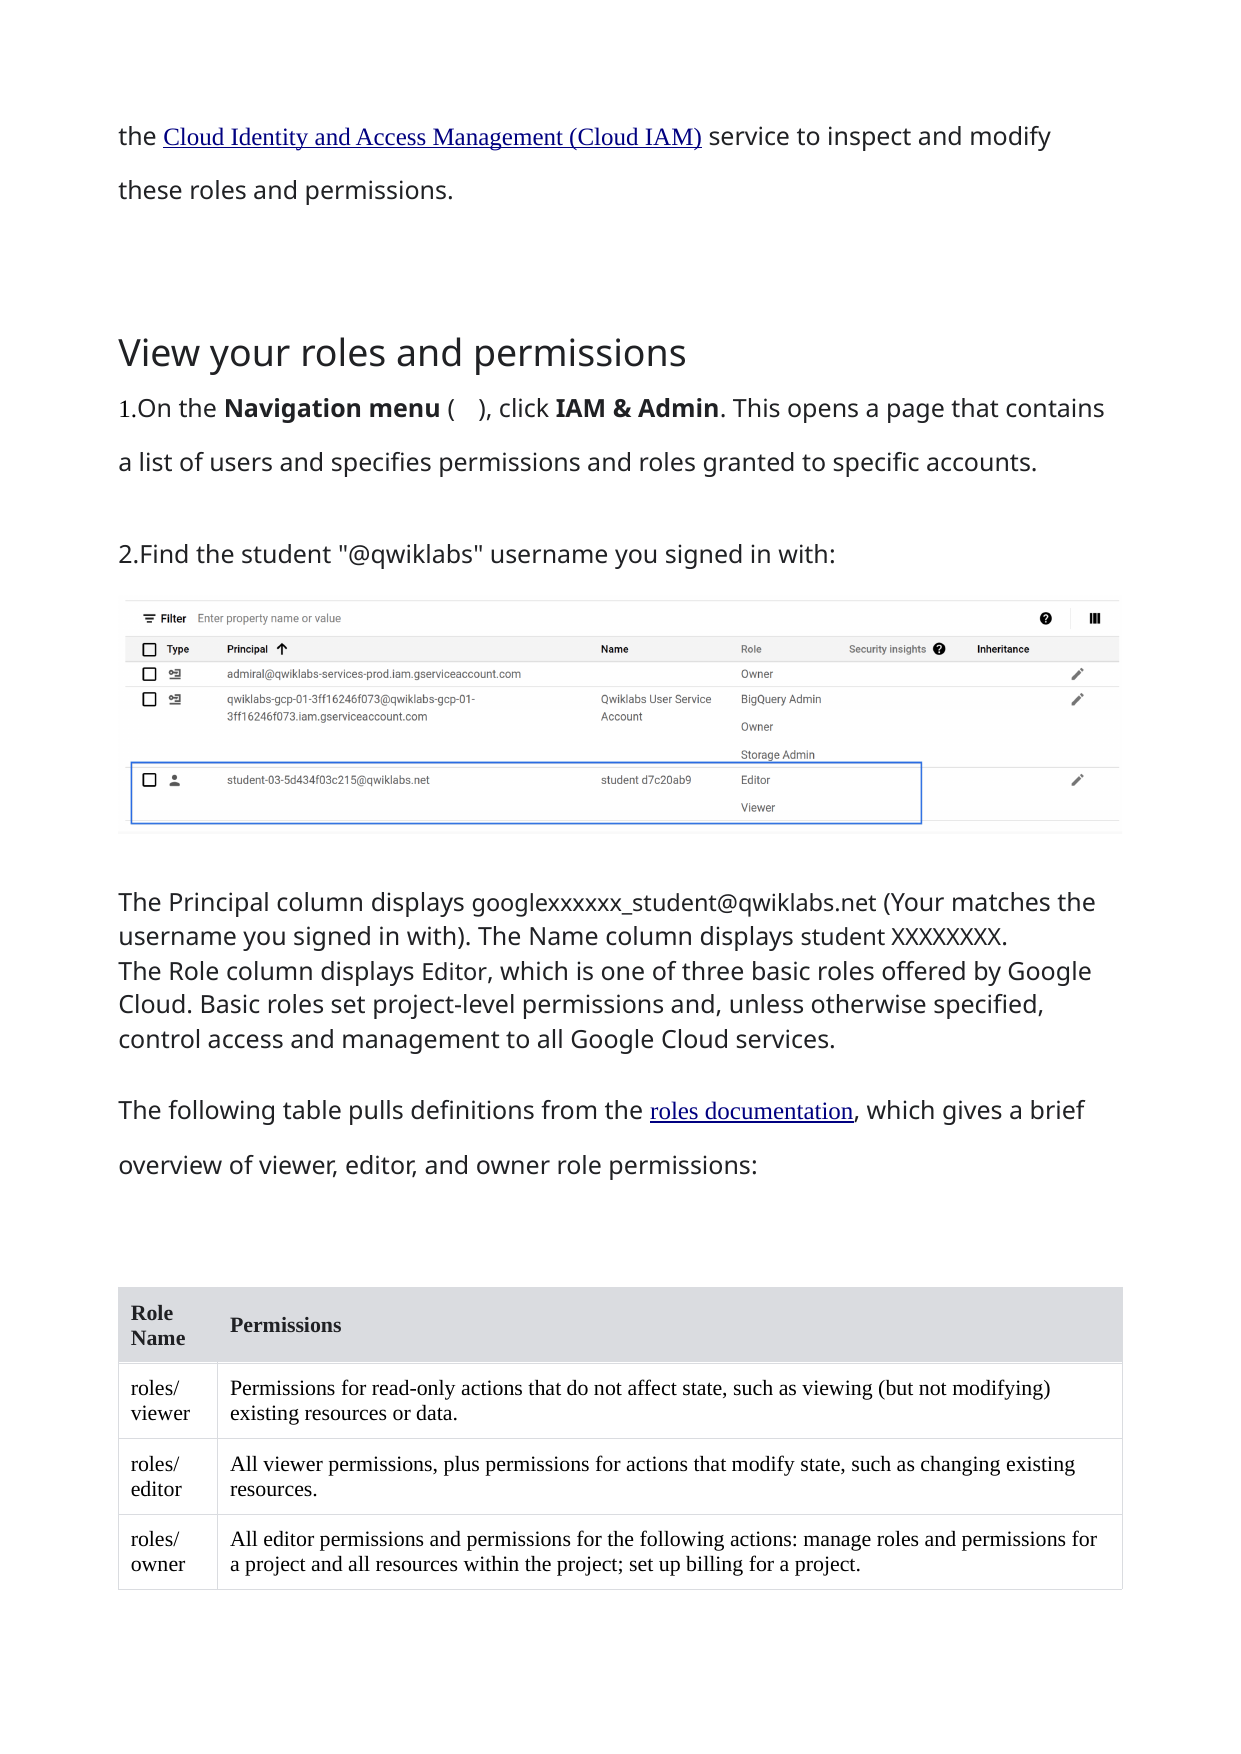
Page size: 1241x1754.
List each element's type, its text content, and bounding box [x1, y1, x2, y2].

subtitle View your roles and permissions [118, 327, 1122, 378]
table_cell All editor permissions and permissions for the following actions: manage roles and permissions for a project and all resources within the project; set up billing for a project. [218, 1515, 1122, 1589]
text The Principal column displays googlexxxxxx_student@qwiklabs.net (Your matches the username you signed in with). The Name column displays student XXXXXXXX. The Role column displays Editor, which is one of three basic roles offered by Google Cloud. Basic roles set project-level permissions and, unless otherwise specified, control access and management to all Google Cloud services. [118, 885, 1122, 1055]
table_cell Permissions for read-only actions that do not affect state, such as viewing (but not modifying) existing resources or data. [218, 1364, 1122, 1438]
table_header Role Name [119, 1288, 217, 1362]
table_cell roles/editor [119, 1439, 217, 1513]
text The following table pulls definitions from the roles documentation, which gives a brief overview of viewer, editor, and owner role permissions: [118, 1093, 1122, 1181]
table_cell All viewer permissions, plus permissions for actions that modify state, such as changing existing resources. [218, 1439, 1122, 1513]
list On the Navigation menu (), click IAM & Admin. This opens a page that contains a list of users and specifies permissions and roles granted to specific accounts. [118, 390, 1122, 479]
list Find the student "@qwiklabs" username you signed in with: [118, 537, 1122, 571]
table_header Permissions [218, 1288, 1122, 1362]
table_cell roles/viewer [119, 1364, 217, 1438]
picture [118, 595, 1123, 834]
table_cell roles/owner [119, 1515, 217, 1589]
text the Cloud Identity and Access Management (Cloud IAM) service to inspect and modify these roles and permissions. [118, 118, 1122, 207]
